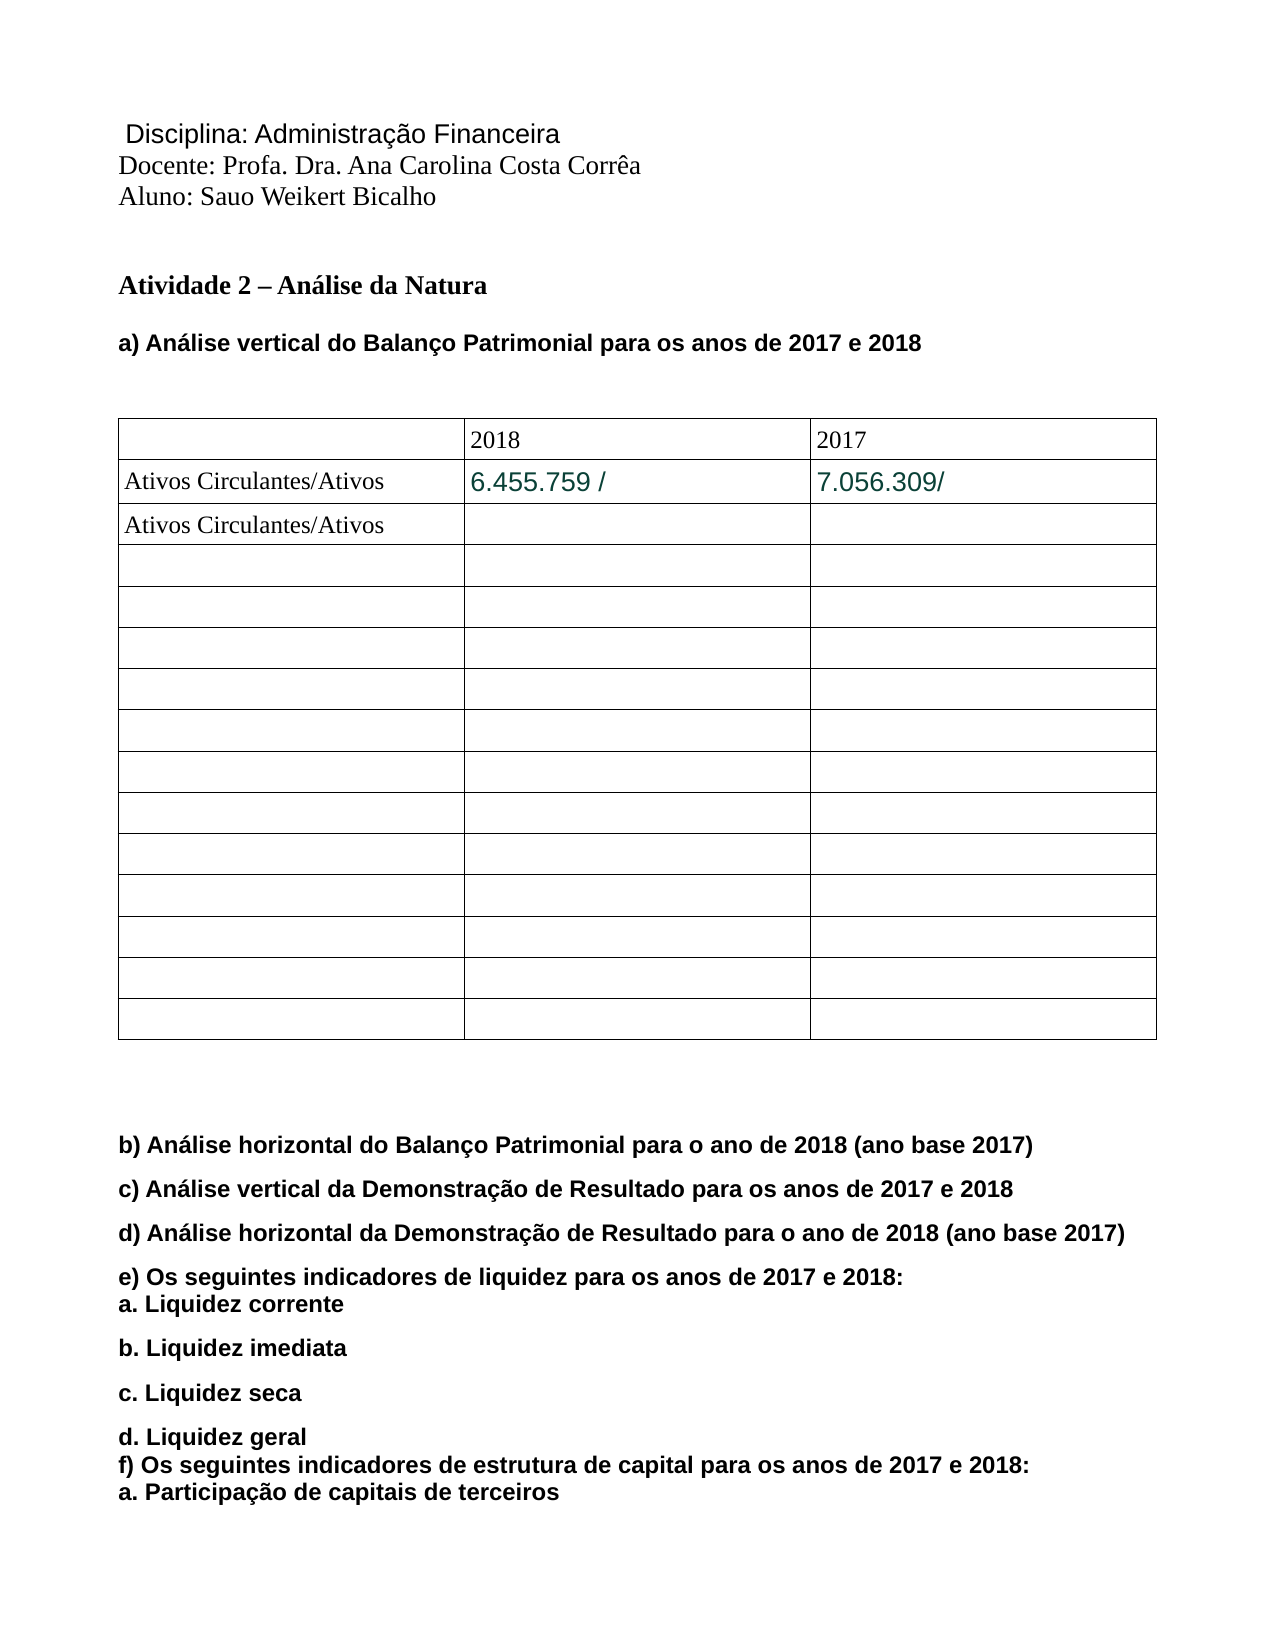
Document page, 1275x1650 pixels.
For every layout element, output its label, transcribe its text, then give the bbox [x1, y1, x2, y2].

table_cell [811, 710, 1156, 751]
table_cell 7.056.309/ [811, 460, 1156, 503]
text c) Análise vertical da Demonstração de Resultado para os anos de 2017 e 2018 [118, 1174, 1157, 1202]
table_cell [465, 545, 810, 586]
table_cell [119, 793, 464, 833]
table_cell [465, 875, 810, 916]
text b. Liquidez imediata [118, 1334, 1157, 1362]
table_cell [465, 793, 810, 833]
table_cell [465, 587, 810, 627]
table_cell [119, 917, 464, 957]
table_cell [465, 999, 810, 1039]
text Disciplina: Administração Financeira [118, 118, 1157, 149]
table_cell [119, 545, 464, 586]
table_cell [119, 710, 464, 751]
text a) Análise vertical do Balanço Patrimonial para os anos de 2017 e 2018 [118, 329, 1157, 357]
table_cell [119, 628, 464, 668]
text Atividade 2 – Análise da Natura [118, 269, 1157, 300]
text a. Participação de capitais de terceiros [118, 1478, 1157, 1506]
table_cell [811, 875, 1156, 916]
table_cell [119, 875, 464, 916]
table_cell [119, 958, 464, 998]
table_header 2017 [811, 419, 1156, 459]
text c. Liquidez seca [118, 1379, 1157, 1406]
table_header [119, 419, 464, 459]
text Aluno: Sauo Weikert Bicalho [118, 181, 1157, 212]
text Docente: Profa. Dra. Ana Carolina Costa Corrêa [118, 149, 1157, 181]
table_cell [811, 834, 1156, 874]
table_cell [811, 628, 1156, 668]
table_cell [811, 958, 1156, 998]
table_cell [811, 669, 1156, 709]
table_cell [465, 834, 810, 874]
table_cell [119, 752, 464, 792]
table_cell [119, 587, 464, 627]
table_cell [119, 999, 464, 1039]
text b) Análise horizontal do Balanço Patrimonial para o ano de 2018 (ano base 2017) [118, 1131, 1157, 1158]
table_cell [811, 545, 1156, 586]
text d. Liquidez geral [118, 1423, 1157, 1451]
table_cell [119, 669, 464, 709]
table_cell [465, 504, 810, 544]
table_cell [465, 710, 810, 751]
table_cell [811, 999, 1156, 1039]
table_cell Ativos Circulantes/Ativos [119, 460, 464, 503]
table_cell [465, 752, 810, 792]
text d) Análise horizontal da Demonstração de Resultado para o ano de 2018 (ano base 2017) [118, 1218, 1157, 1246]
table_cell Ativos Circulantes/Ativos [119, 504, 464, 544]
table_cell [465, 917, 810, 957]
table_cell 6.455.759 / [465, 460, 810, 503]
table_cell [465, 669, 810, 709]
table_cell [811, 752, 1156, 792]
table_cell [465, 958, 810, 998]
table_cell [811, 587, 1156, 627]
table_cell [811, 504, 1156, 544]
table_cell [811, 917, 1156, 957]
table_cell [811, 793, 1156, 833]
text a. Liquidez corrente [118, 1290, 1157, 1318]
text e) Os seguintes indicadores de liquidez para os anos de 2017 e 2018: [118, 1262, 1157, 1290]
text f) Os seguintes indicadores de estrutura de capital para os anos de 2017 e 2018: [118, 1451, 1157, 1478]
table_header 2018 [465, 419, 810, 459]
table_cell [465, 628, 810, 668]
table_cell [119, 834, 464, 874]
